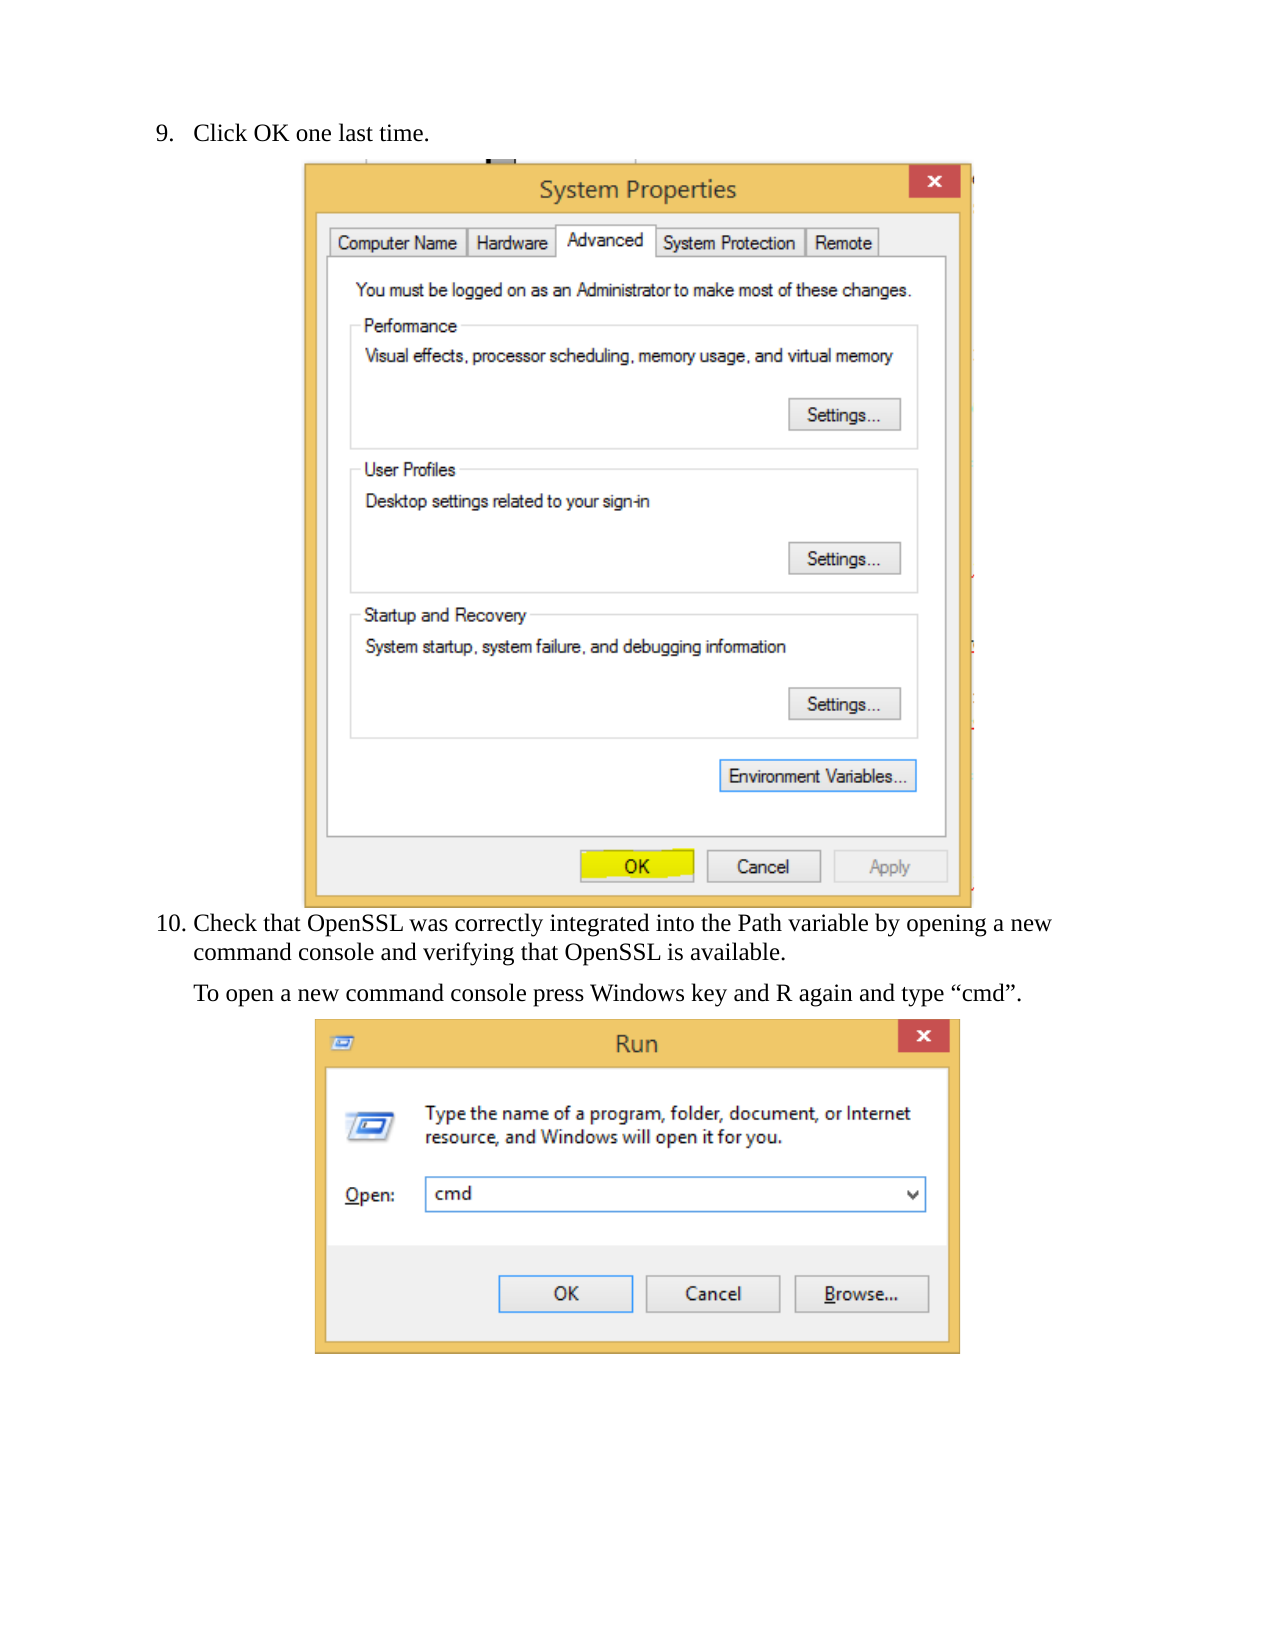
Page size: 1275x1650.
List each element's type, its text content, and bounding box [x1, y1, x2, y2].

picture [300, 159, 975, 908]
list Check that OpenSSL was correctly integrated into the Path variable by opening a new command console and verifying that OpenSSL is available. [156, 159, 1157, 965]
list Click OK one last time. [156, 118, 1157, 147]
picture [314, 1019, 961, 1354]
list To open a new command console press Windows key and R again and type “cmd”. [156, 978, 1157, 1007]
